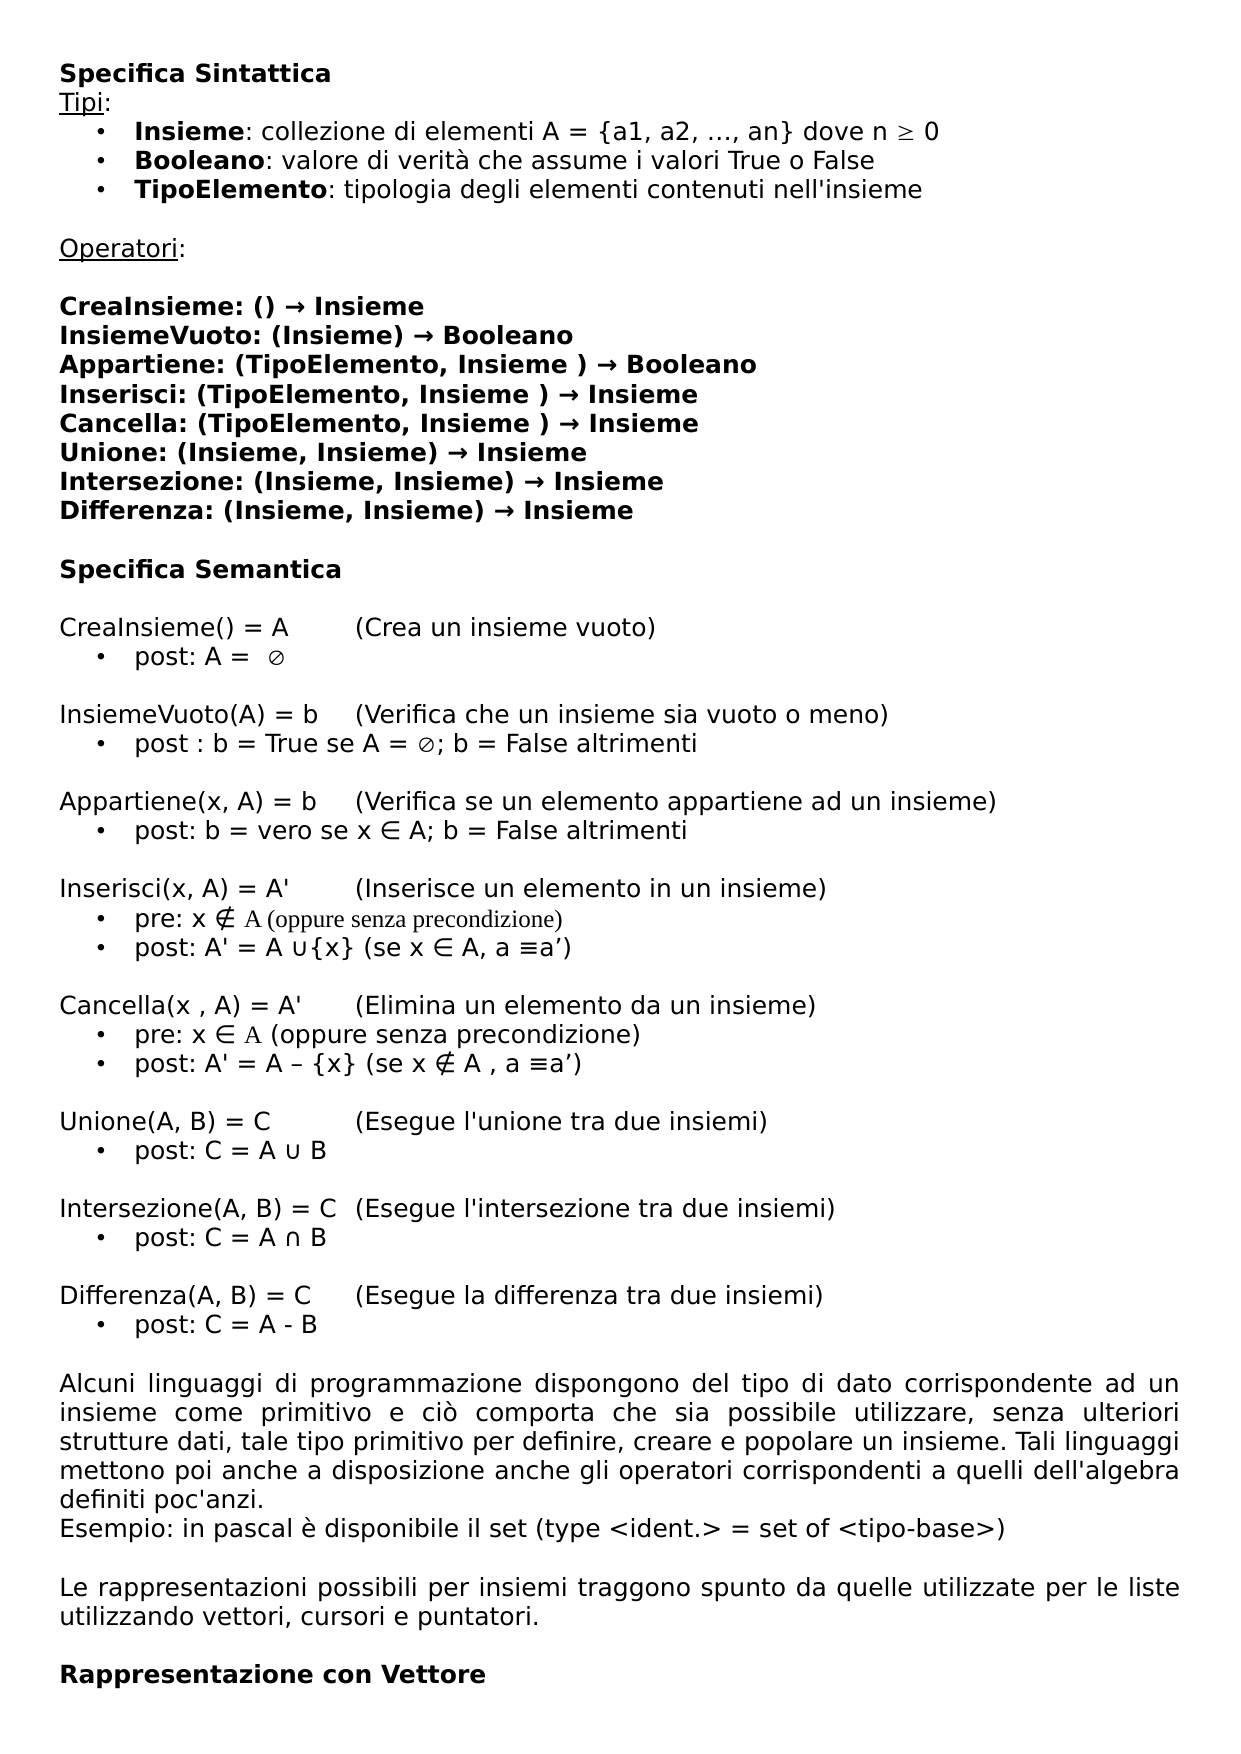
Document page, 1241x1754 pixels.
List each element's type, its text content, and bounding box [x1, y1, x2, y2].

list post: C = A ∪ B [97, 1136, 1181, 1166]
list Insieme: collezione di elementi A = {a1, a2, …, an} dove n ³ 0 [97, 117, 1181, 147]
text Rappresentazione con Vettore [59, 1661, 1181, 1690]
text Differenza: (Insieme, Insieme) → Insieme [59, 497, 1181, 526]
list TipoElemento: tipologia degli elementi contenuti nell'insieme [97, 176, 1181, 205]
text Cancella(x , A) = A' (Elimina un elemento da un insieme) [59, 991, 1181, 1020]
text CreaInsieme() = A (Crea un insieme vuoto) [59, 613, 1181, 642]
list post: A' = A ∪{x} (se x ∈ A, a ≡a’) [97, 933, 1181, 962]
text Inserisci(x, A) = A' (Inserisce un elemento in un insieme) [59, 874, 1181, 904]
list Booleano: valore di verità che assume i valori True o False [97, 147, 1181, 176]
text Appartiene(x, A) = b (Verifica se un elemento appartiene ad un insieme) [59, 787, 1181, 817]
text Inserisci: (TipoElemento, Insieme ) → Insieme [59, 380, 1181, 409]
list post: C = A - B [97, 1311, 1181, 1340]
text InsiemeVuoto: (Insieme) → Booleano [59, 322, 1181, 351]
text Differenza(A, B) = C (Esegue la differenza tra due insiemi) [59, 1281, 1181, 1311]
list pre: x ∈ A (oppure senza precondizione) [97, 1020, 1181, 1049]
text Cancella: (TipoElemento, Insieme ) → Insieme [59, 409, 1181, 438]
text Specifica Semantica [59, 555, 1181, 584]
text Intersezione: (Insieme, Insieme) → Insieme [59, 467, 1181, 497]
text Specifica Sintattica [59, 59, 1181, 88]
text Esempio: in pascal è disponibile il set (type <ident.> = set of <tipo-base>) [59, 1515, 1181, 1544]
text Appartiene: (TipoElemento, Insieme ) → Booleano [59, 351, 1181, 380]
text Alcuni linguaggi di programmazione dispongono del tipo di dato corrispondente ad un insieme come primitivo e ciò comporta che sia possibile utilizzare, senza ulteriori strutture dati, tale tipo primitivo per definire, creare e popolare un insieme. Tali linguaggi mettono poi anche a disposizione anche gli operatori corrispondenti a quelli dell'algebra definiti poc'anzi. [59, 1369, 1181, 1515]
text Tipi: [59, 88, 1181, 117]
text Unione(A, B) = C (Esegue l'unione tra due insiemi) [59, 1107, 1181, 1136]
list post: b = vero se x ∈ A; b = False altrimenti [97, 817, 1181, 846]
list pre: x ∉ A (oppure senza precondizione) [97, 904, 1181, 933]
text Operatori: [59, 234, 1181, 263]
text Le rappresentazioni possibili per insiemi traggono spunto da quelle utilizzate per le liste utilizzando vettori, cursori e puntatori. [59, 1573, 1181, 1631]
text CreaInsieme: () → Insieme [59, 292, 1181, 322]
list post : b = True se A = Æ; b = False altrimenti [97, 729, 1181, 759]
list post: A = Æ [97, 642, 1181, 672]
list post: C = A ∩ B [97, 1223, 1181, 1253]
text Intersezione(A, B) = C (Esegue l'intersezione tra due insiemi) [59, 1194, 1181, 1223]
text Unione: (Insieme, Insieme) → Insieme [59, 438, 1181, 467]
text InsiemeVuoto(A) = b (Verifica che un insieme sia vuoto o meno) [59, 700, 1181, 729]
list post: A' = A – {x} (se x ∉ A , a ≡a’) [97, 1049, 1181, 1078]
